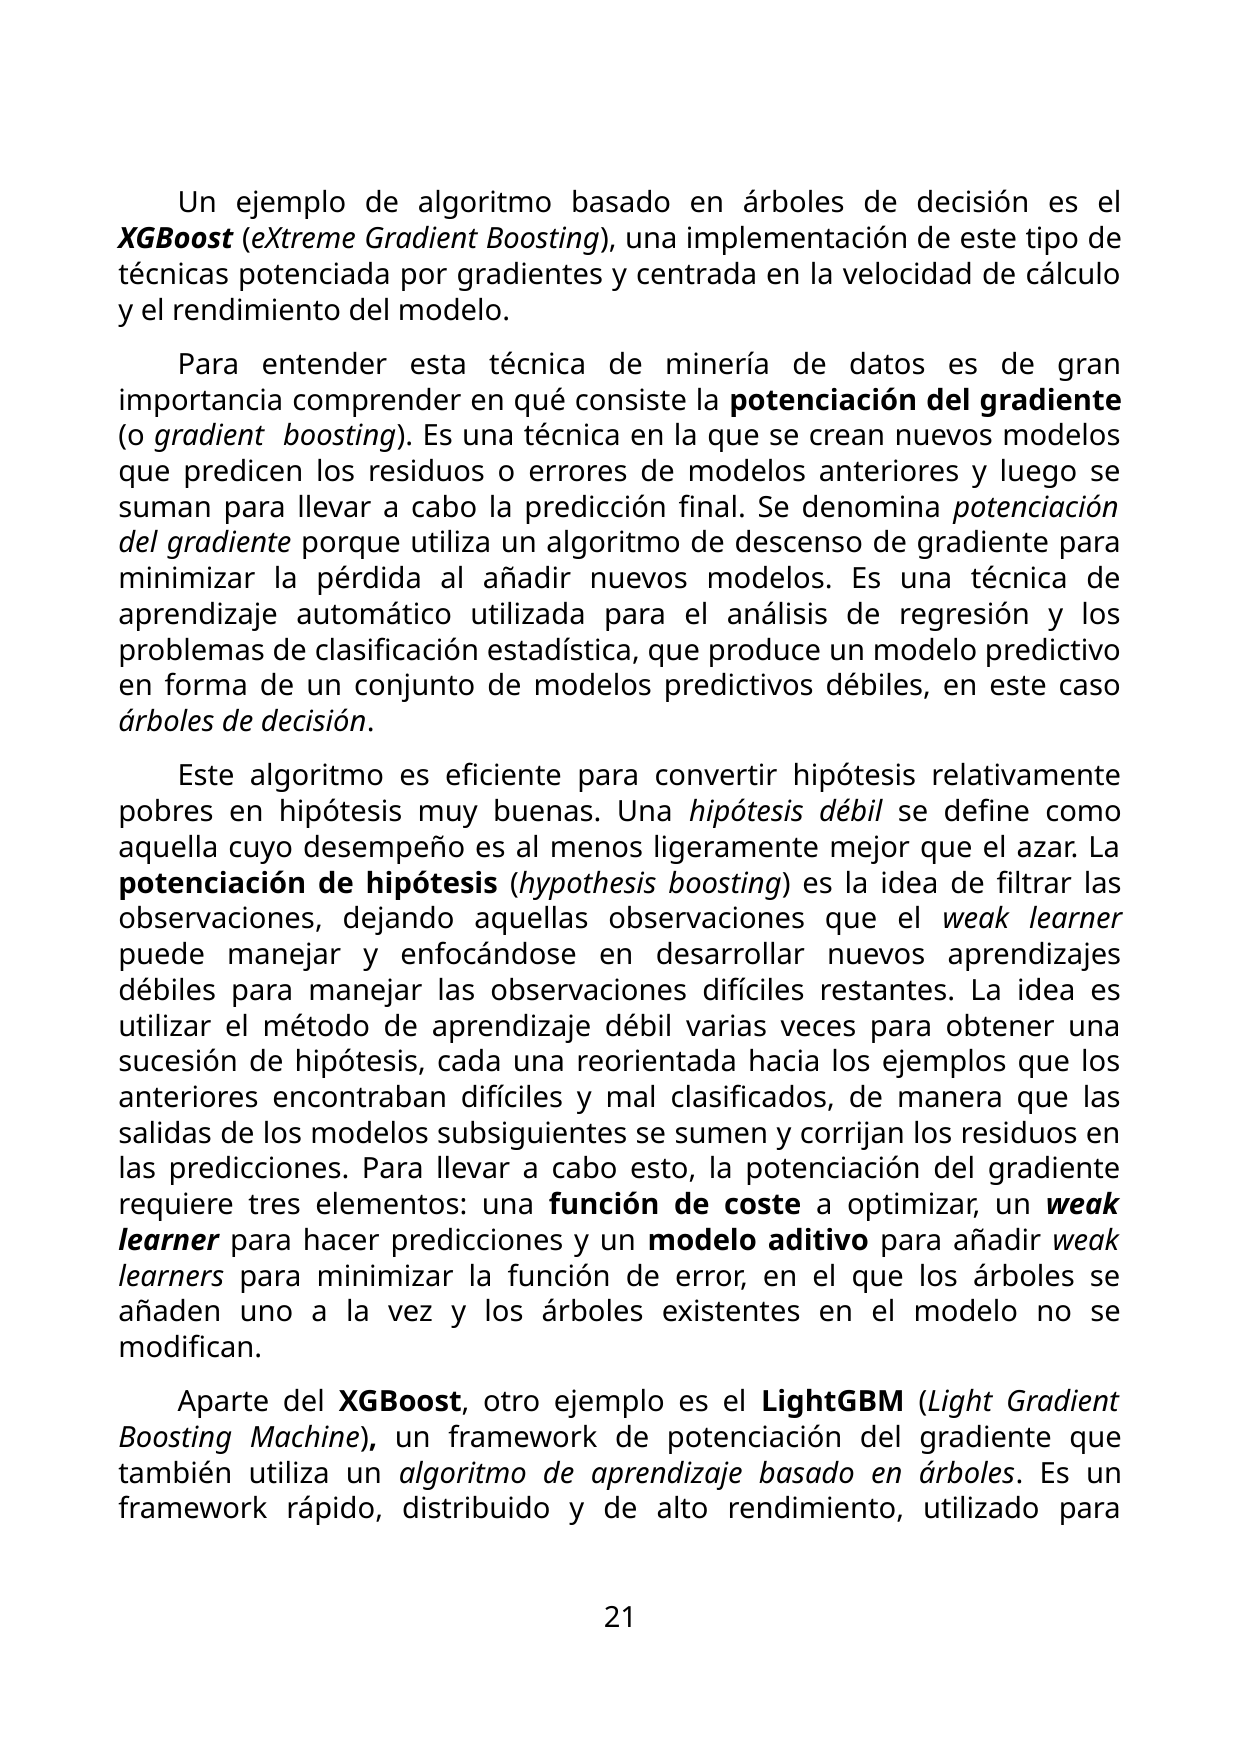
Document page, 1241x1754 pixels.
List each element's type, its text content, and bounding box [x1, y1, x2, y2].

text Aparte del XGBoost, otro ejemplo es el LightGBM (Light Gradient Boosting Machine), un framework de potenciación del gradiente que también utiliza un algoritmo de aprendizaje basado en árboles. Es un framework rápido, distribuido y de alto rendimiento, utilizado para [118, 1381, 1122, 1527]
text Para entender esta técnica de minería de datos es de gran importancia comprender en qué consiste la potenciación del gradiente (o gradient boosting). Es una técnica en la que se crean nuevos modelos que predicen los residuos o errores de modelos anteriores y luego se suman para llevar a cabo la predicción final. Se denomina potenciación del gradiente porque utiliza un algoritmo de descenso de gradiente para minimizar la pérdida al añadir nuevos modelos. Es una técnica de aprendizaje automático utilizada para el análisis de regresión y los problemas de clasificación estadística, que produce un modelo predictivo en forma de un conjunto de modelos predictivos débiles, en este caso árboles de decisión. [118, 343, 1122, 740]
text Este algoritmo es eficiente para convertir hipótesis relativamente pobres en hipótesis muy buenas. Una hipótesis débil se define como aquella cuyo desempeño es al menos ligeramente mejor que el azar. La potenciación de hipótesis (hypothesis boosting) es la idea de filtrar las observaciones, dejando aquellas observaciones que el weak learner puede manejar y enfocándose en desarrollar nuevos aprendizajes débiles para manejar las observaciones difíciles restantes. La idea es utilizar el método de aprendizaje débil varias veces para obtener una sucesión de hipótesis, cada una reorientada hacia los ejemplos que los anteriores encontraban difíciles y mal clasificados, de manera que las salidas de los modelos subsiguientes se sumen y corrijan los residuos en las predicciones. Para llevar a cabo esto, la potenciación del gradiente requiere tres elementos: una función de coste a optimizar, un weak learner para hacer predicciones y un modelo aditivo para añadir weak learners para minimizar la función de error, en el que los árboles se añaden uno a la vez y los árboles existentes en el modelo no se modifican. [118, 755, 1122, 1366]
text Un ejemplo de algoritmo basado en árboles de decisión es el XGBoost (eXtreme Gradient Boosting), una implementación de este tipo de técnicas potenciada por gradientes y centrada en la velocidad de cálculo y el rendimiento del modelo. [118, 182, 1122, 328]
